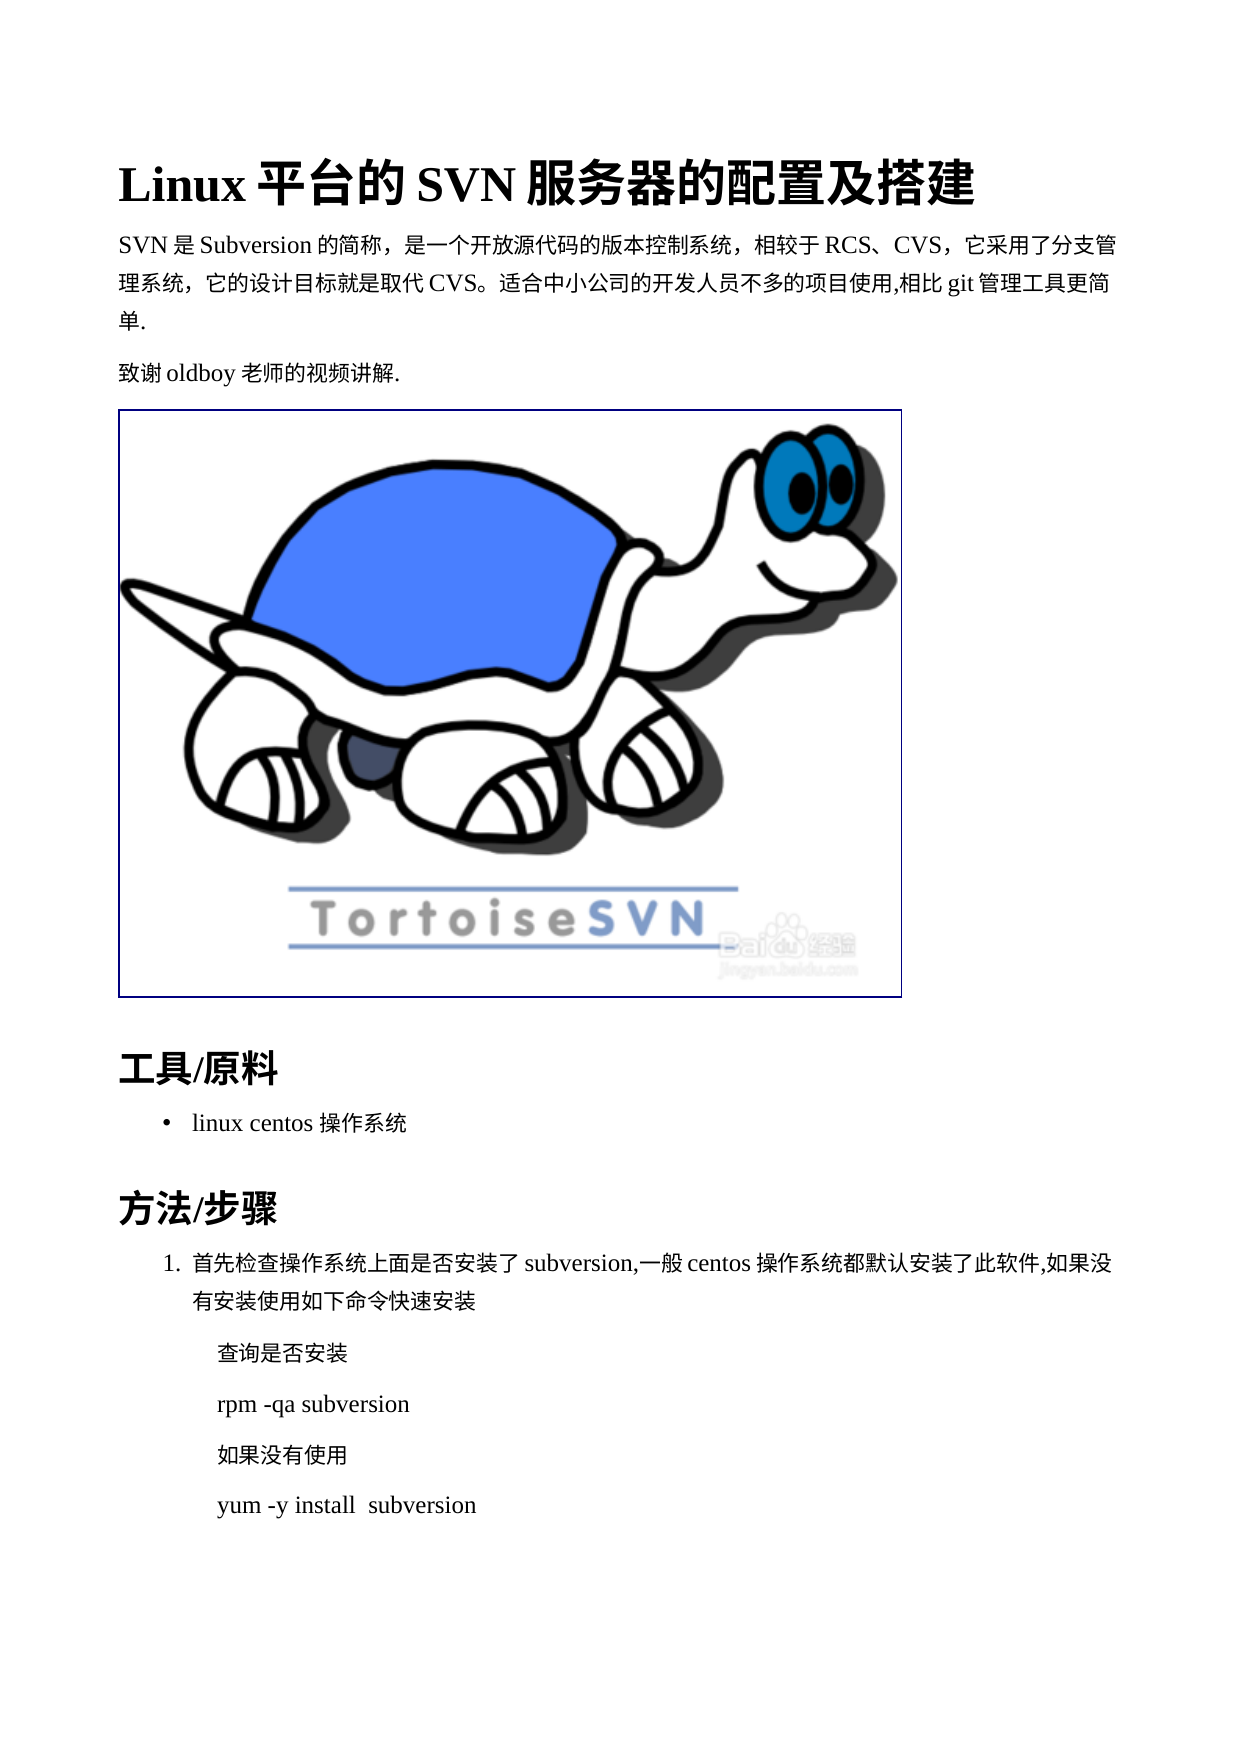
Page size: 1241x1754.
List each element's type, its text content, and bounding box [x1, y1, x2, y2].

list 如果没有使用 [162, 1438, 1122, 1469]
subtitle Linux平台的SVN服务器的配置及搭建 [118, 143, 1122, 216]
subtitle 工具/原料 [118, 1039, 1122, 1093]
list rpm -qa subversion [162, 1389, 1122, 1418]
text SVN是Subversion的简称，是一个开放源代码的版本控制系统，相较于RCS、CVS，它采用了分支管理系统，它的设计目标就是取代CVS。适合中小公司的开发人员不多的项目使用,相比git管理工具更简单. [118, 228, 1122, 336]
list linux centos 操作系统 [162, 1106, 1122, 1137]
picture [120, 411, 901, 996]
list yum -y install subversion [162, 1490, 1122, 1519]
list 查询是否安装 [162, 1336, 1122, 1368]
subtitle 方法/步骤 [118, 1179, 1122, 1233]
list 首先检查操作系统上面是否安装了subversion,一般centos操作系统都默认安装了此软件,如果没有安装使用如下命令快速安装 [162, 1246, 1122, 1316]
text 致谢oldboy老师的视频讲解. [118, 356, 1122, 388]
